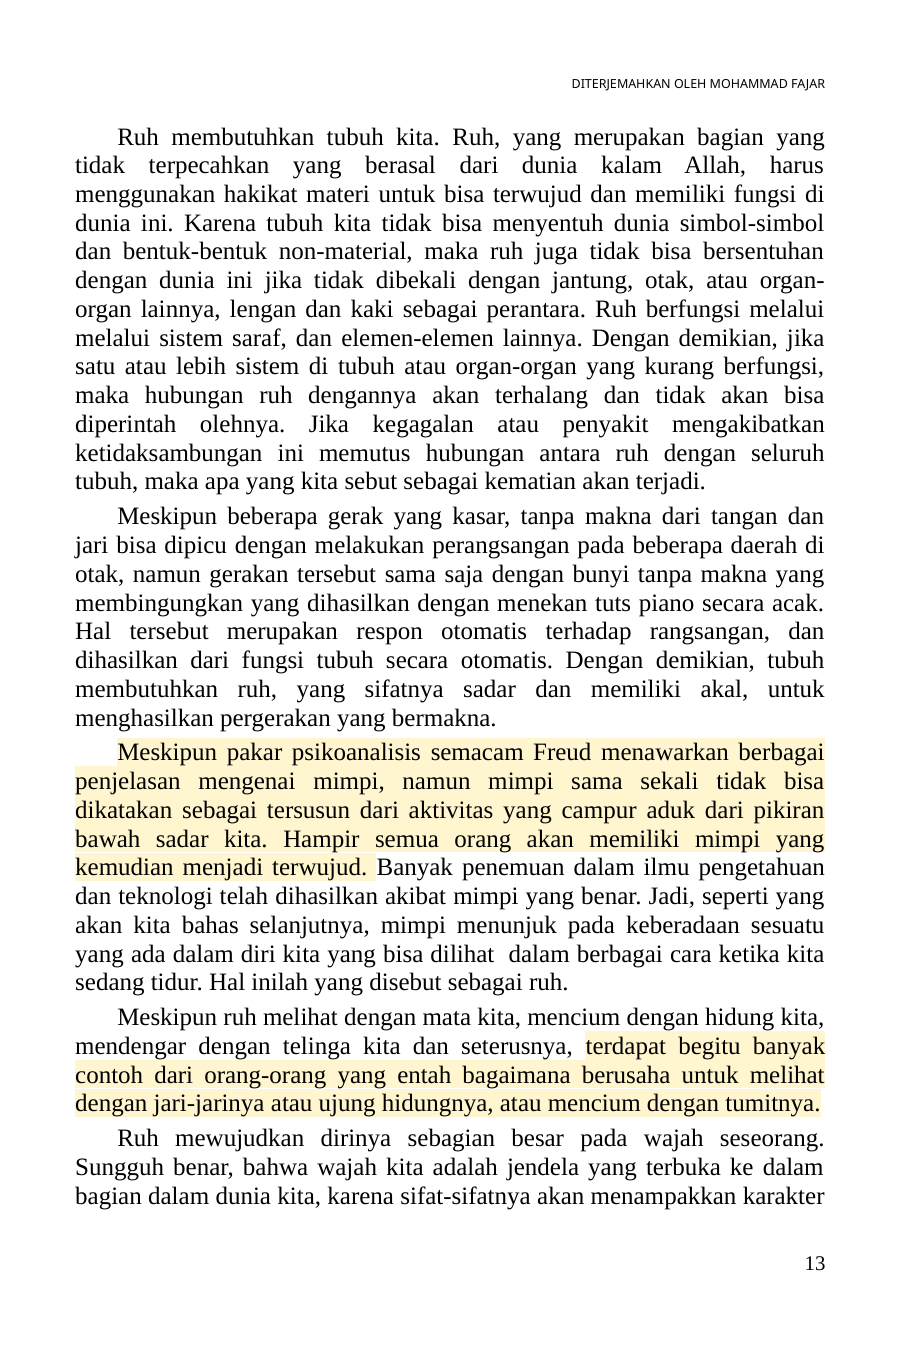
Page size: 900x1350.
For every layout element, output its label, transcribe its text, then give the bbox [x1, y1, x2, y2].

text Meskipun pakar psikoanalisis semacam Freud menawarkan berbagai penjelasan mengenai mimpi, namun mimpi sama sekali tidak bisa dikatakan sebagai tersusun dari aktivitas yang campur aduk dari pikiran bawah sadar kita. Hampir semua orang akan memiliki mimpi yang kemudian menjadi terwujud. Banyak penemuan dalam ilmu pengetahuan dan teknologi telah dihasilkan akibat mimpi yang benar. Jadi, seperti yang akan kita bahas selanjutnya, mimpi menunjuk pada keberadaan sesuatu yang ada dalam diri kita yang bisa dilihat dalam berbagai cara ketika kita sedang tidur. Hal inilah yang disebut sebagai ruh. [75, 737, 825, 996]
text Meskipun ruh melihat dengan mata kita, mencium dengan hidung kita, mendengar dengan telinga kita dan seterusnya, terdapat begitu banyak contoh dari orang-orang yang entah bagaimana berusaha untuk melihat dengan jari-jarinya atau ujung hidungnya, atau mencium dengan tumitnya. [75, 1002, 825, 1117]
text Ruh mewujudkan dirinya sebagian besar pada wajah seseorang. Sungguh benar, bahwa wajah kita adalah jendela yang terbuka ke dalam bagian dalam dunia kita, karena sifat-sifatnya akan menampakkan karakter [75, 1123, 825, 1209]
text Meskipun beberapa gerak yang kasar, tanpa makna dari tangan dan jari bisa dipicu dengan melakukan perangsangan pada beberapa daerah di otak, namun gerakan tersebut sama saja dengan bunyi tanpa makna yang membingungkan yang dihasilkan dengan menekan tuts piano secara acak. Hal tersebut merupakan respon otomatis terhadap rangsangan, dan dihasilkan dari fungsi tubuh secara otomatis. Dengan demikian, tubuh membutuhkan ruh, yang sifatnya sadar dan memiliki akal, untuk menghasilkan pergerakan yang bermakna. [75, 501, 825, 731]
text Ruh membutuhkan tubuh kita. Ruh, yang merupakan bagian yang tidak terpecahkan yang berasal dari dunia kalam Allah, harus menggunakan hakikat materi untuk bisa terwujud dan memiliki fungsi di dunia ini. Karena tubuh kita tidak bisa menyentuh dunia simbol-simbol dan bentuk-bentuk non-material, maka ruh juga tidak bisa bersentuhan dengan dunia ini jika tidak dibekali dengan jantung, otak, atau organ-organ lainnya, lengan dan kaki sebagai perantara. Ruh berfungsi melalui melalui sistem saraf, dan elemen-elemen lainnya. Dengan demikian, jika satu atau lebih sistem di tubuh atau organ-organ yang kurang berfungsi, maka hubungan ruh dengannya akan terhalang dan tidak akan bisa diperintah olehnya. Jika kegagalan atau penyakit mengakibatkan ketidaksambungan ini memutus hubungan antara ruh dengan seluruh tubuh, maka apa yang kita sebut sebagai kematian akan terjadi. [75, 122, 825, 495]
